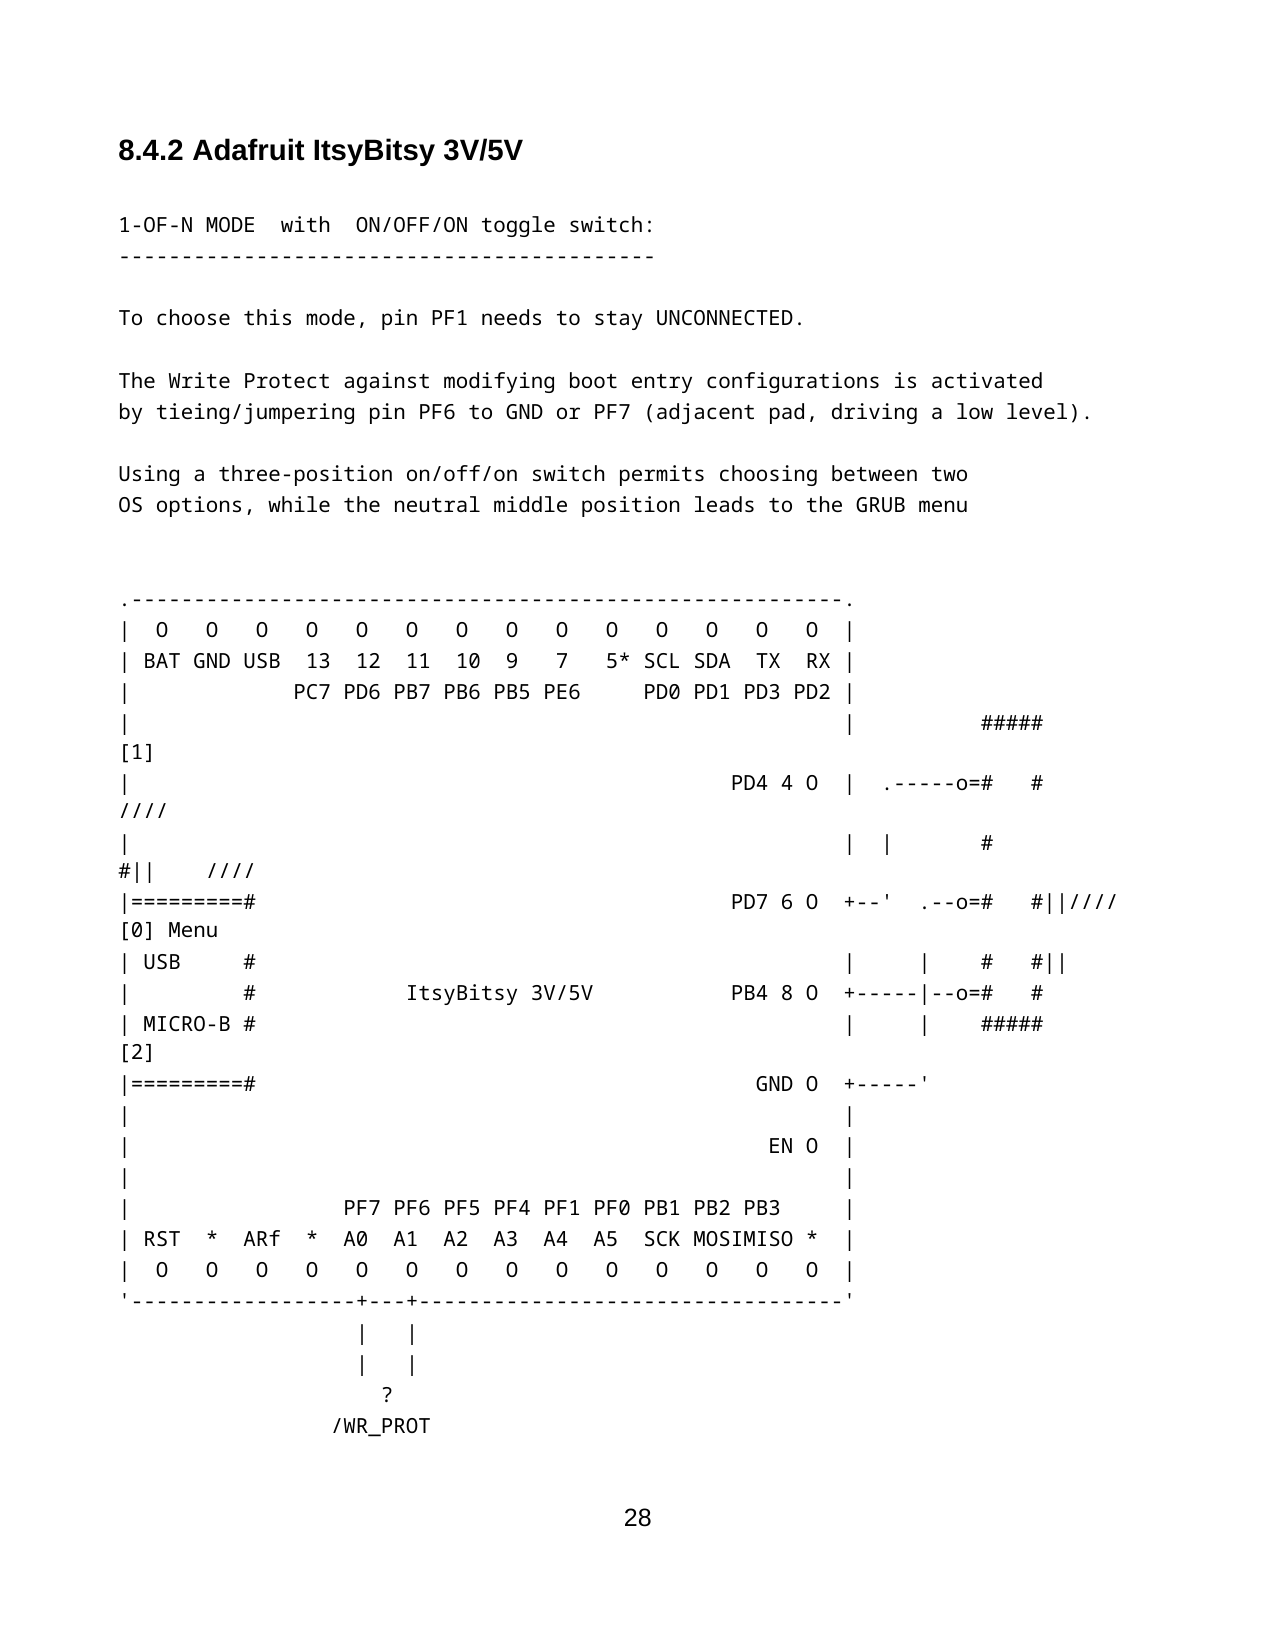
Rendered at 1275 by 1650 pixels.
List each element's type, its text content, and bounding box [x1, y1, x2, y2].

text | MICRO-B # | | ##### [2] [118, 1009, 1157, 1066]
text by tieing/jumpering pin PF6 to GND or PF7 (adjacent pad, driving a low level). [118, 397, 1157, 425]
text 1-OF-N MODE with ON/OFF/ON toggle switch: [118, 210, 1157, 238]
text OS options, while the neutral middle position leads to the GRUB menu [118, 490, 1157, 519]
text | | [118, 1100, 1157, 1128]
text | | [118, 1162, 1157, 1191]
text | | [118, 1349, 1157, 1377]
text | BAT GND USB 13 12 11 10 9 7 5* SCL SDA TX RX | [118, 646, 1157, 674]
text Using a three-position on/off/on switch permits choosing between two [118, 459, 1157, 488]
text | USB # | | # #|| [118, 947, 1157, 975]
text |=========# PD7 6 O +--' .--o=# #||//// [0] Menu [118, 887, 1157, 944]
text | | [118, 1318, 1157, 1346]
text | RST * ARf * A0 A1 A2 A3 A4 A5 SCK MOSIMISO * | [118, 1224, 1157, 1253]
text The Write Protect against modifying boot entry configurations is activated [118, 366, 1157, 394]
subtitle Adafruit ItsyBitsy 3V/5V [118, 133, 1157, 166]
text | PF7 PF6 PF5 PF4 PF1 PF0 PB1 PB2 PB3 | [118, 1193, 1157, 1222]
text | O O O O O O O O O O O O O O | [118, 615, 1157, 643]
text /WR_PROT [118, 1411, 1157, 1440]
text | | ##### [1] [118, 708, 1157, 765]
text | PC7 PD6 PB7 PB6 PB5 PE6 PD0 PD1 PD3 PD2 | [118, 677, 1157, 706]
text |=========# GND O +-----' [118, 1069, 1157, 1097]
text '------------------+---+----------------------------------' [118, 1287, 1157, 1315]
text ------------------------------------------- [118, 241, 1157, 270]
text | | | # #|| //// [118, 828, 1157, 884]
text ? [118, 1380, 1157, 1408]
text To choose this mode, pin PF1 needs to stay UNCONNECTED. [118, 303, 1157, 332]
text | PD4 4 O | .-----o=# # //// [118, 768, 1157, 825]
text .---------------------------------------------------------. [118, 584, 1157, 612]
text | EN O | [118, 1131, 1157, 1159]
text | # ItsyBitsy 3V/5V PB4 8 O +-----|--o=# # [118, 978, 1157, 1006]
text | O O O O O O O O O O O O O O | [118, 1256, 1157, 1284]
